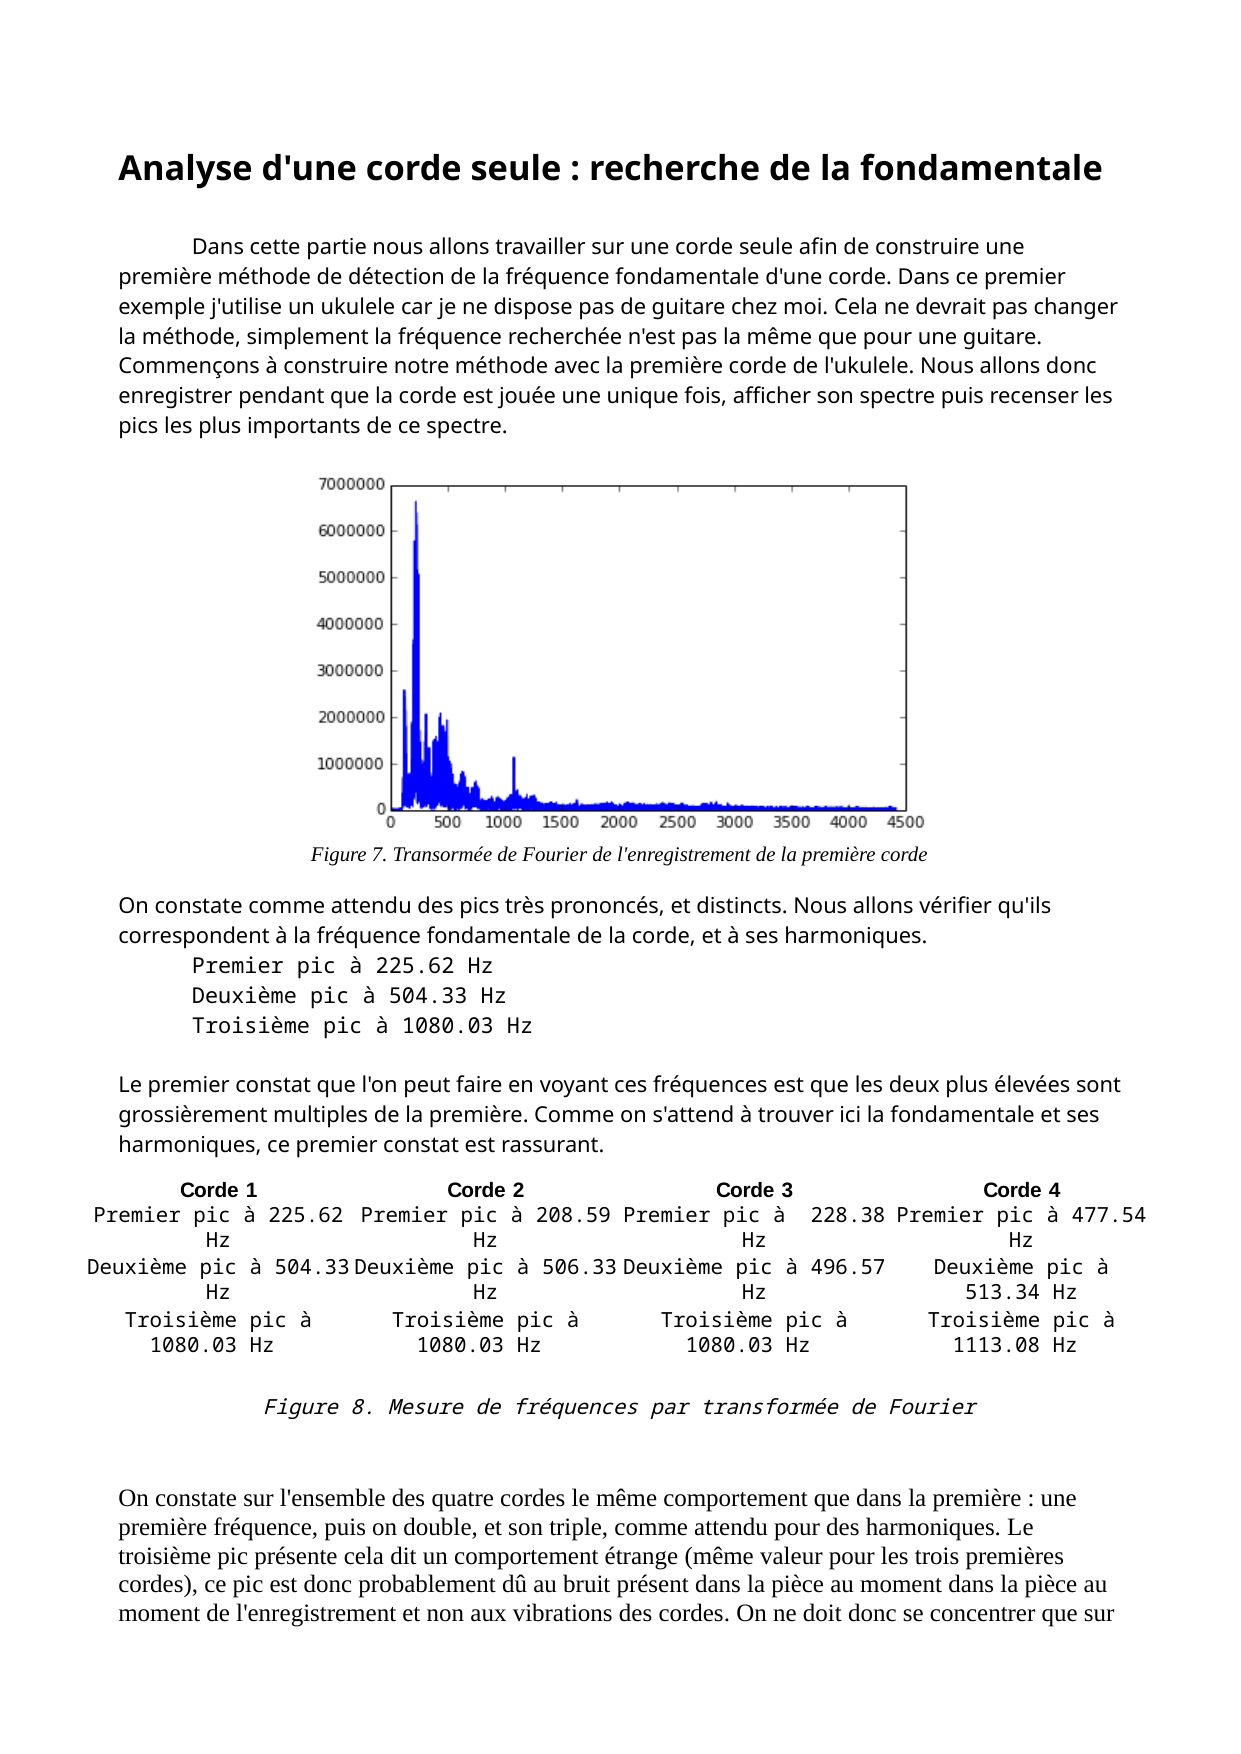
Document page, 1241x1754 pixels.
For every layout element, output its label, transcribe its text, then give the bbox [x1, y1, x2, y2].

text Premier pic à 225.62 Hz [118, 950, 1122, 980]
text Deuxième pic à 504.33 Hz [118, 980, 1122, 1009]
text On constate comme attendu des pics très prononcés, et distincts. Nous allons vérifier qu'ils correspondent à la fréquence fondamentale de la corde, et à ses harmoniques. [118, 890, 1122, 950]
text Dans cette partie nous allons travailler sur une corde seule afin de construire une première méthode de détection de la fréquence fondamentale d'une corde. Dans ce premier exemple j'utilise un ukulele car je ne dispose pas de guitare chez moi. Cela ne devrait pas changer la méthode, simplement la fréquence recherchée n'est pas la même que pour une guitare. Commençons à construire notre méthode avec la première corde de l'ukulele. Nous allons donc enregistrer pendant que la corde est jouée une unique fois, afficher son spectre puis recenser les pics les plus importants de ce spectre. [118, 231, 1122, 440]
subtitle Analyse d'une corde seule : recherche de la fondamentale [118, 143, 1122, 190]
text Figure 8. Mesure de fréquences par transformée de Fourier [118, 1392, 1122, 1421]
picture [306, 468, 935, 841]
text Le premier constat que l'on peut faire en voyant ces fréquences est que les deux plus élevées sont grossièrement multiples de la première. Comme on s'attend à trouver ici la fondamentale et ses harmoniques, ce premier constat est rassurant. [118, 1069, 1122, 1158]
text Troisième pic à 1080.03 Hz [118, 1009, 1122, 1039]
text Figure 7. Transormée de Fourier de l'enregistrement de la première corde [118, 842, 1122, 866]
text On constate sur l'ensemble des quatre cordes le même comportement que dans la première : une première fréquence, puis on double, et son triple, comme attendu pour des harmoniques. Le troisième pic présente cela dit un comportement étrange (même valeur pour les trois premières cordes), ce pic est donc probablement dû au bruit présent dans la pièce au moment dans la pièce au moment de l'enregistrement et non aux vibrations des cordes. On ne doit donc se concentrer que sur [118, 1483, 1122, 1627]
